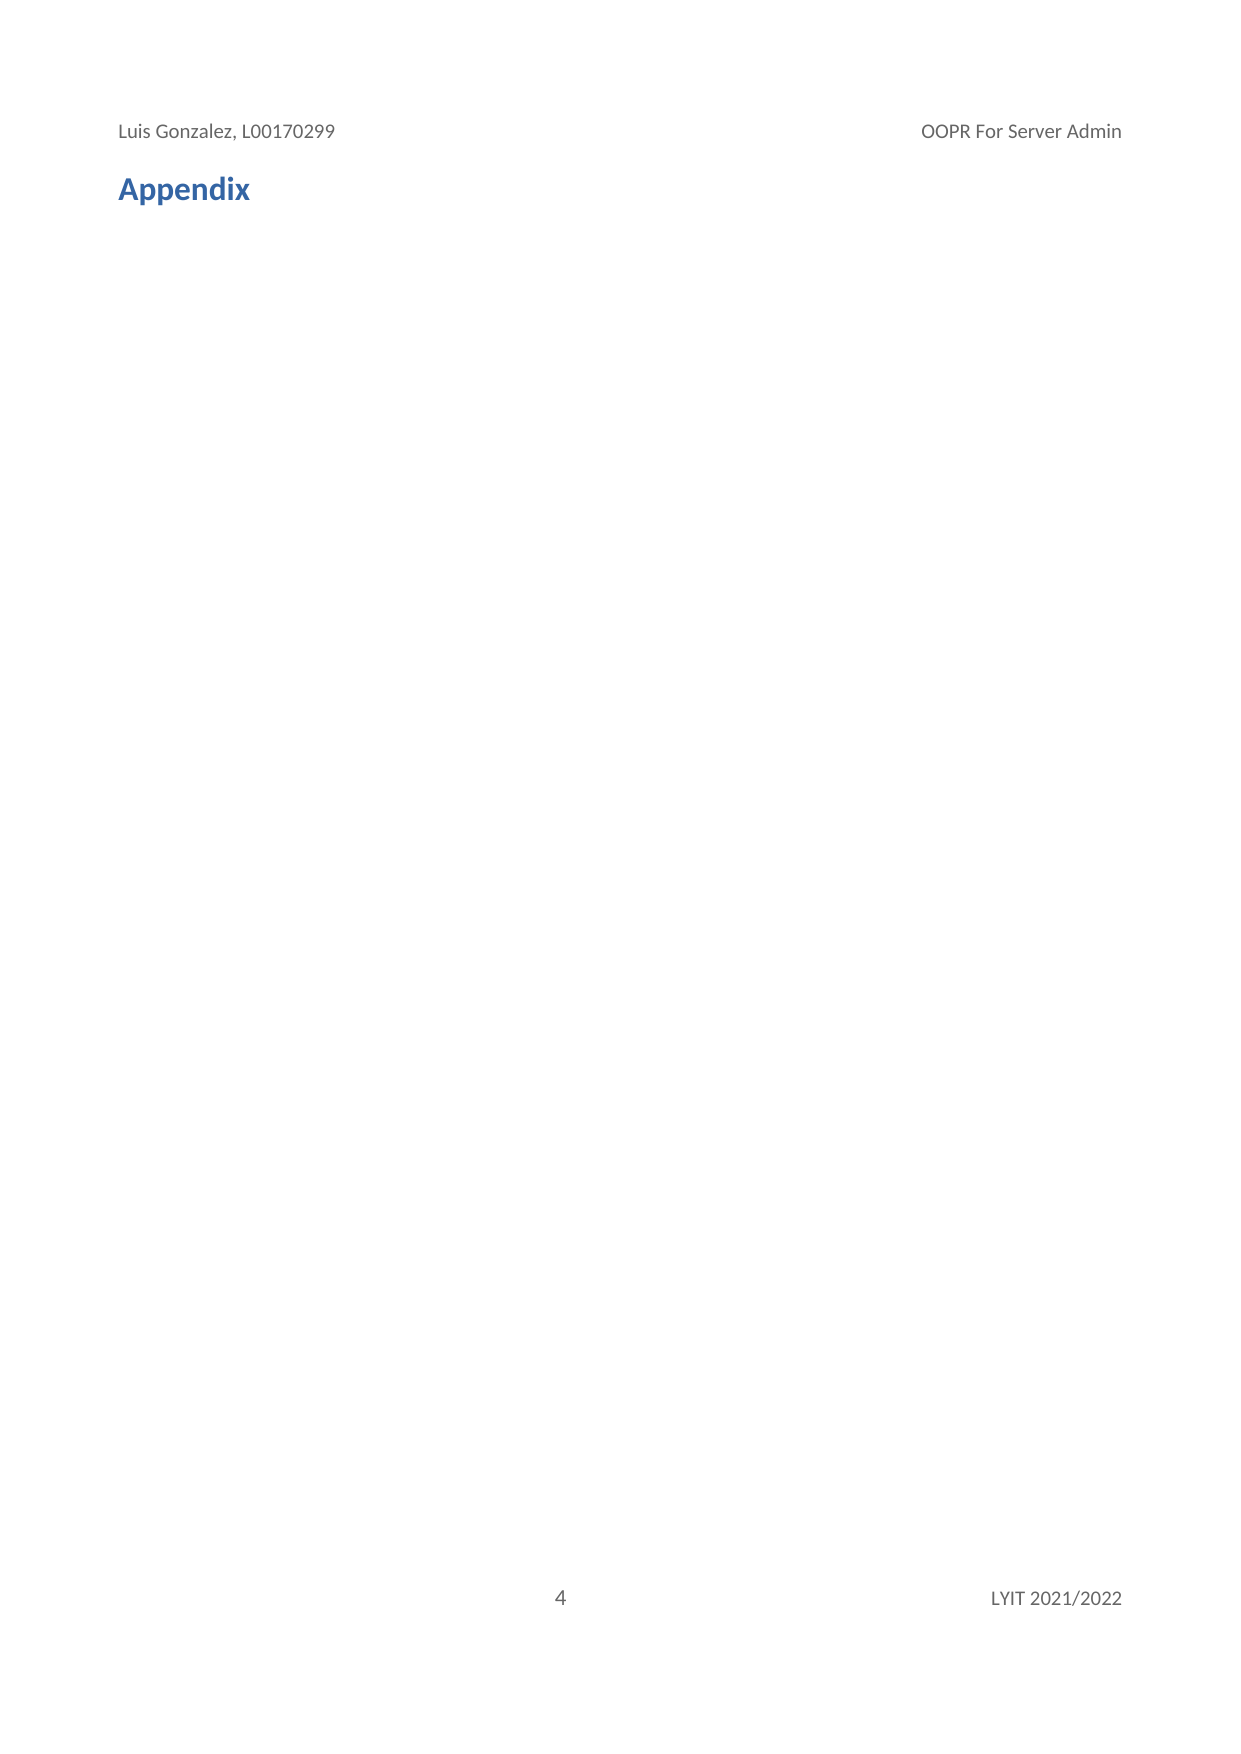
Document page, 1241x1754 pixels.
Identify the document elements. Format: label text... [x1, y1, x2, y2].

text Appendix [118, 168, 1122, 209]
